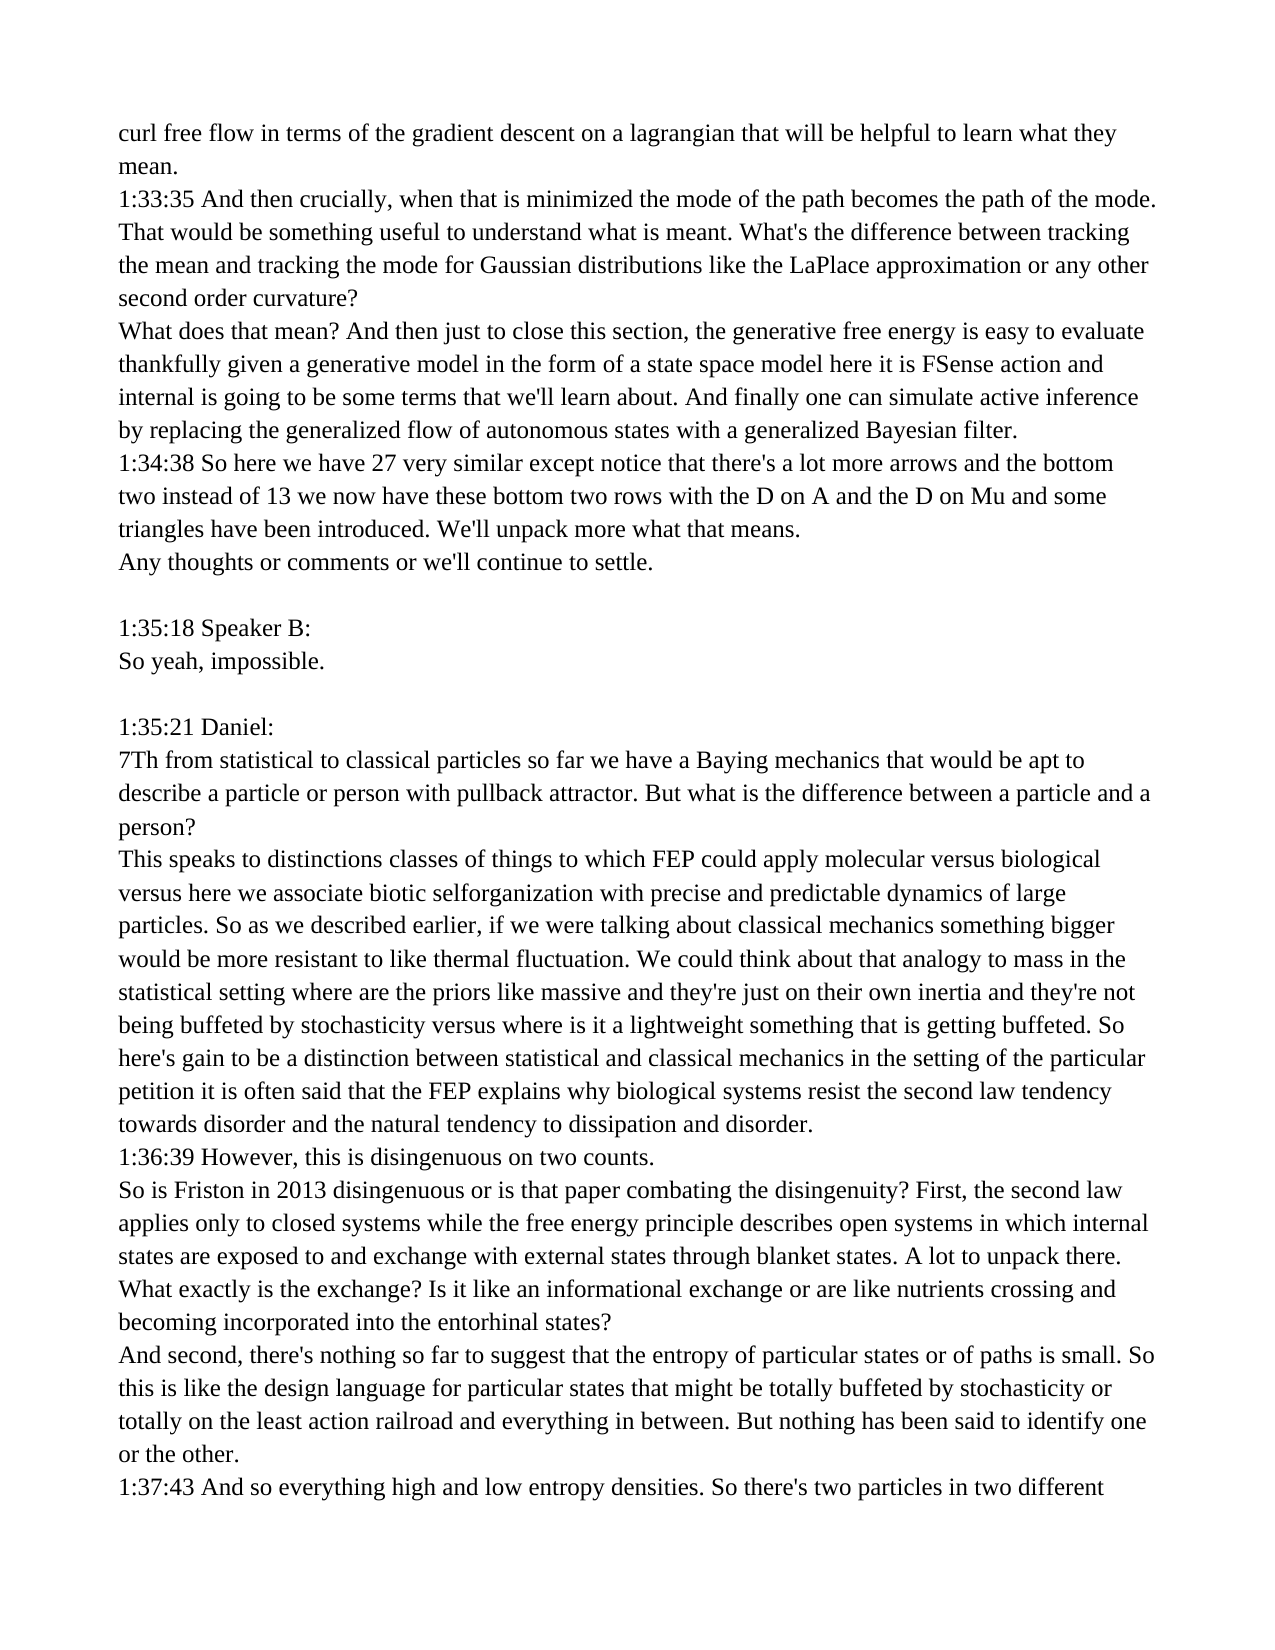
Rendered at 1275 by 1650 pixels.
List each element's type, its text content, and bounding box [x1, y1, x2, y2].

text 1:36:39 However, this is disingenuous on two counts. [118, 1142, 1157, 1171]
text 1:34:38 So here we have 27 very similar except notice that there's a lot more arrows and the bottom two instead of 13 we now have these bottom two rows with the D on A and the D on Mu and some triangles have been introduced. We'll unpack more what that means. [118, 448, 1157, 543]
text So yeah, impossible. [118, 646, 1157, 675]
text And second, there's nothing so far to suggest that the entropy of particular states or of paths is small. So this is like the design language for particular states that might be totally buffeted by stochasticity or totally on the least action railroad and everything in between. But nothing has been said to identify one or the other. [118, 1340, 1157, 1468]
text 1:33:35 And then crucially, when that is minimized the mode of the path becomes the path of the mode. That would be something useful to understand what is meant. What's the difference between tracking the mean and tracking the mode for Gaussian distributions like the LaPlace approximation or any other second order curvature? [118, 184, 1157, 312]
text 1:37:43 And so everything high and low entropy densities. So there's two particles in two different [118, 1472, 1157, 1501]
text So is Friston in 2013 disingenuous or is that paper combating the disingenuity? First, the second law applies only to closed systems while the free energy principle describes open systems in which internal states are exposed to and exchange with external states through blanket states. A lot to unpack there. What exactly is the exchange? Is it like an informational exchange or are like nutrients crossing and becoming incorporated into the entorhinal states? [118, 1175, 1157, 1336]
text 7Th from statistical to classical particles so far we have a Baying mechanics that would be apt to describe a particle or person with pullback attractor. But what is the difference between a particle and a person? [118, 746, 1157, 840]
text 1:35:18 Speaker B: [118, 613, 1157, 642]
text Any thoughts or comments or we'll continue to settle. [118, 547, 1157, 576]
text curl free flow in terms of the gradient descent on a lagrangian that will be helpful to learn what they mean. [118, 118, 1157, 180]
text This speaks to distinctions classes of things to which FEP could apply molecular versus biological versus here we associate biotic selforganization with precise and predictable dynamics of large particles. So as we described earlier, if we were talking about classical mechanics something bigger would be more resistant to like thermal fluctuation. We could think about that analogy to mass in the statistical setting where are the priors like massive and they're just on their own inertia and they're not being buffeted by stochasticity versus where is it a lightweight something that is getting buffeted. So here's gain to be a distinction between statistical and classical mechanics in the setting of the particular petition it is often said that the FEP explains why biological systems resist the second law tendency towards disorder and the natural tendency to dissipation and disorder. [118, 844, 1157, 1137]
text What does that mean? And then just to close this section, the generative free energy is easy to evaluate thankfully given a generative model in the form of a state space model here it is FSense action and internal is going to be some terms that we'll learn about. And finally one can simulate active inference by replacing the generalized flow of autonomous states with a generalized Bayesian filter. [118, 316, 1157, 444]
text 1:35:21 Daniel: [118, 712, 1157, 741]
